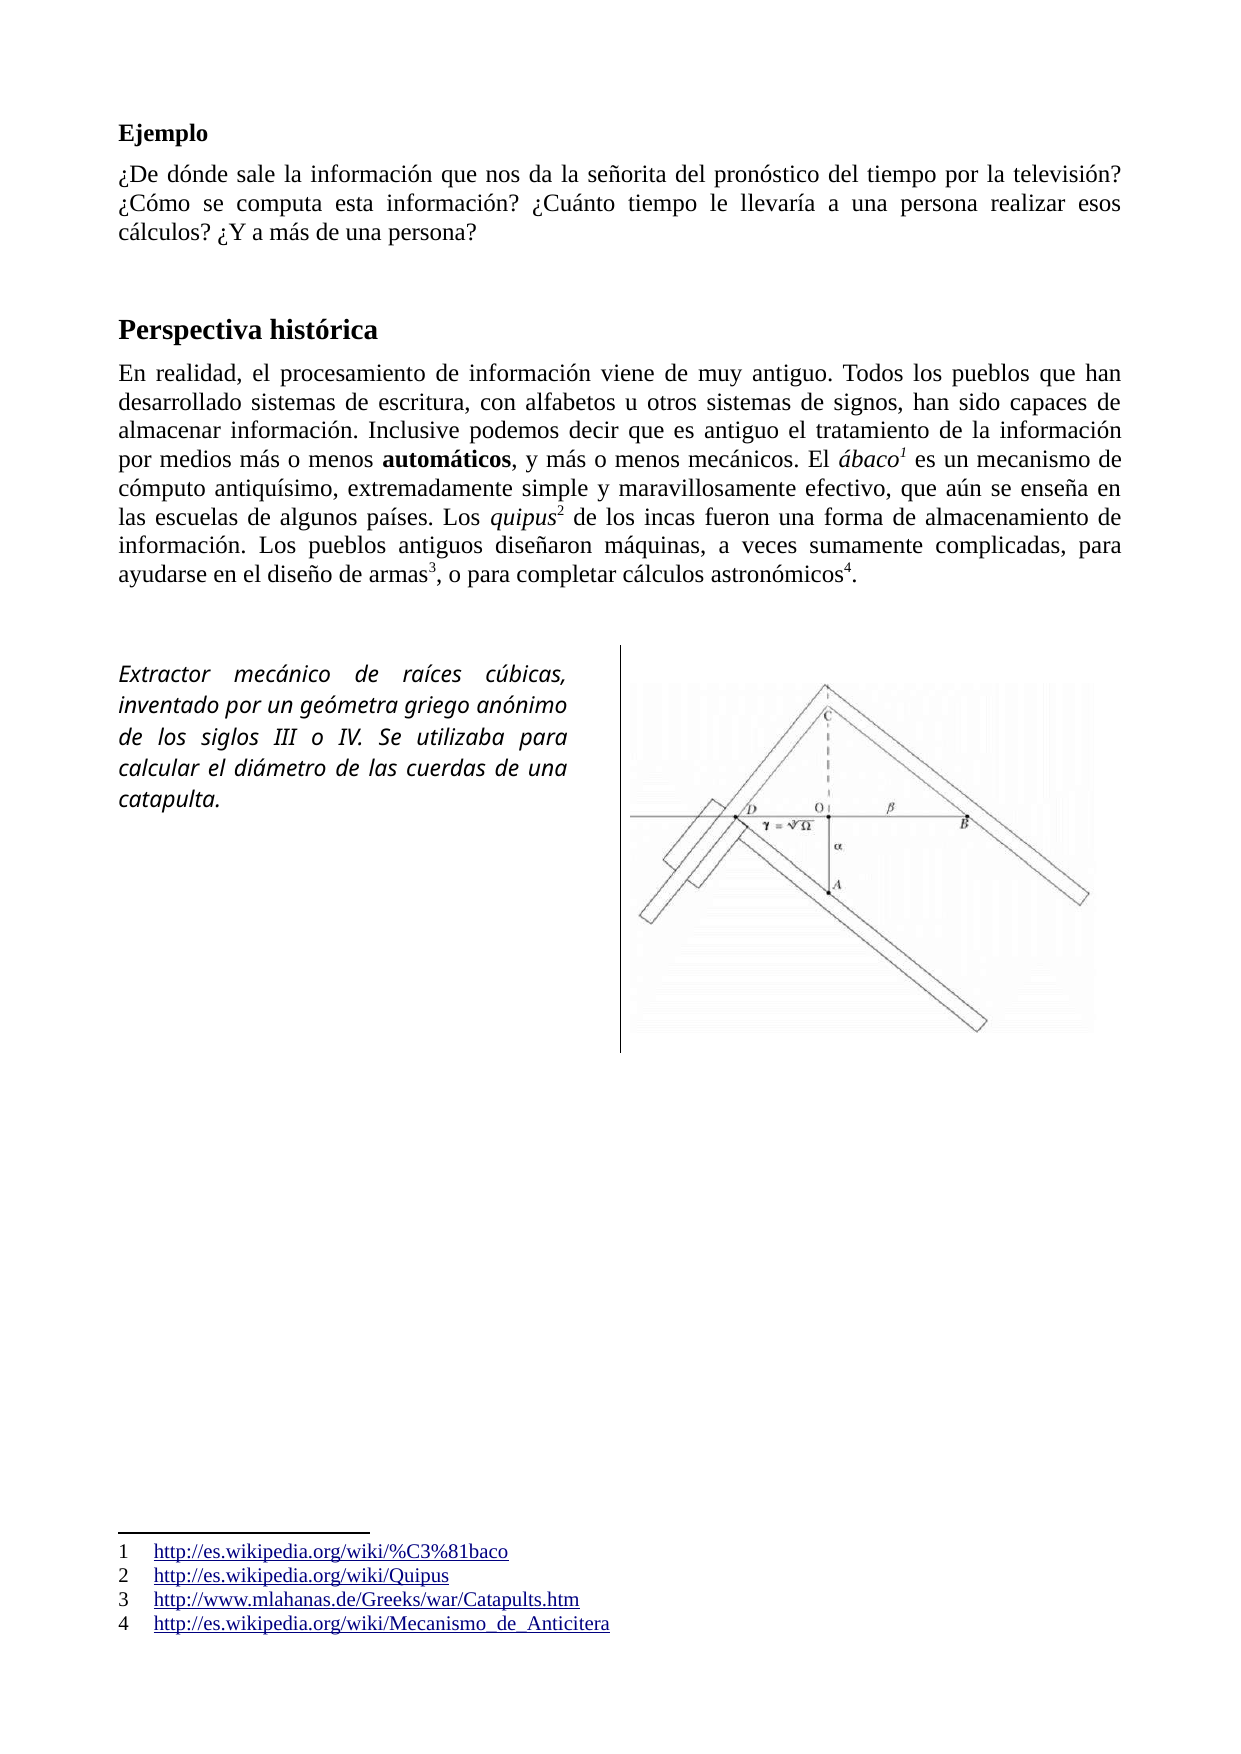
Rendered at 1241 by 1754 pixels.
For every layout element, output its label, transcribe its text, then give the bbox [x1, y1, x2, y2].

text ¿De dónde sale la información que nos da la señorita del pronóstico del tiempo por la televisión? ¿Cómo se computa esta información? ¿Cuánto tiempo le llevaría a una persona realizar esos cálculos? ¿Y a más de una persona? [118, 159, 1122, 246]
subtitle Perspectiva histórica [118, 312, 1122, 345]
text http://www.mlahanas.de/Greeks/war/Catapults.htm [118, 1587, 1122, 1611]
text http://es.wikipedia.org/wiki/Mecanismo_de_Anticitera [118, 1611, 1122, 1635]
picture [630, 683, 1097, 1034]
text http://es.wikipedia.org/wiki/%C3%81baco [118, 1539, 1122, 1563]
text En realidad, el procesamiento de información viene de muy antiguo. Todos los pueblos que han desarrollado sistemas de escritura, con alfabetos u otros sistemas de signos, han sido capaces de almacenar información. Inclusive podemos decir que es antiguo el tratamiento de la información por medios más o menos automáticos, y más o menos mecánicos. El ábaco es un mecanismo de cómputo antiquísimo, extremadamente simple y maravillosamente efectivo, que aún se enseña en las escuelas de algunos países. Los quipus de los incas fueron una forma de almacenamiento de información. Los pueblos antiguos diseñaron máquinas, a veces sumamente complicadas, para ayudarse en el diseño de armas, o para completar cálculos astronómicos. [118, 358, 1122, 588]
text Ejemplo [118, 118, 1122, 147]
text http://es.wikipedia.org/wiki/Quipus [118, 1563, 1122, 1587]
text Extractor mecánico de raíces cúbicas, inventado por un geómetra griego anónimo de los siglos III o IV. Se utilizaba para calcular el diámetro de las cuerdas de una catapulta. [118, 658, 570, 814]
